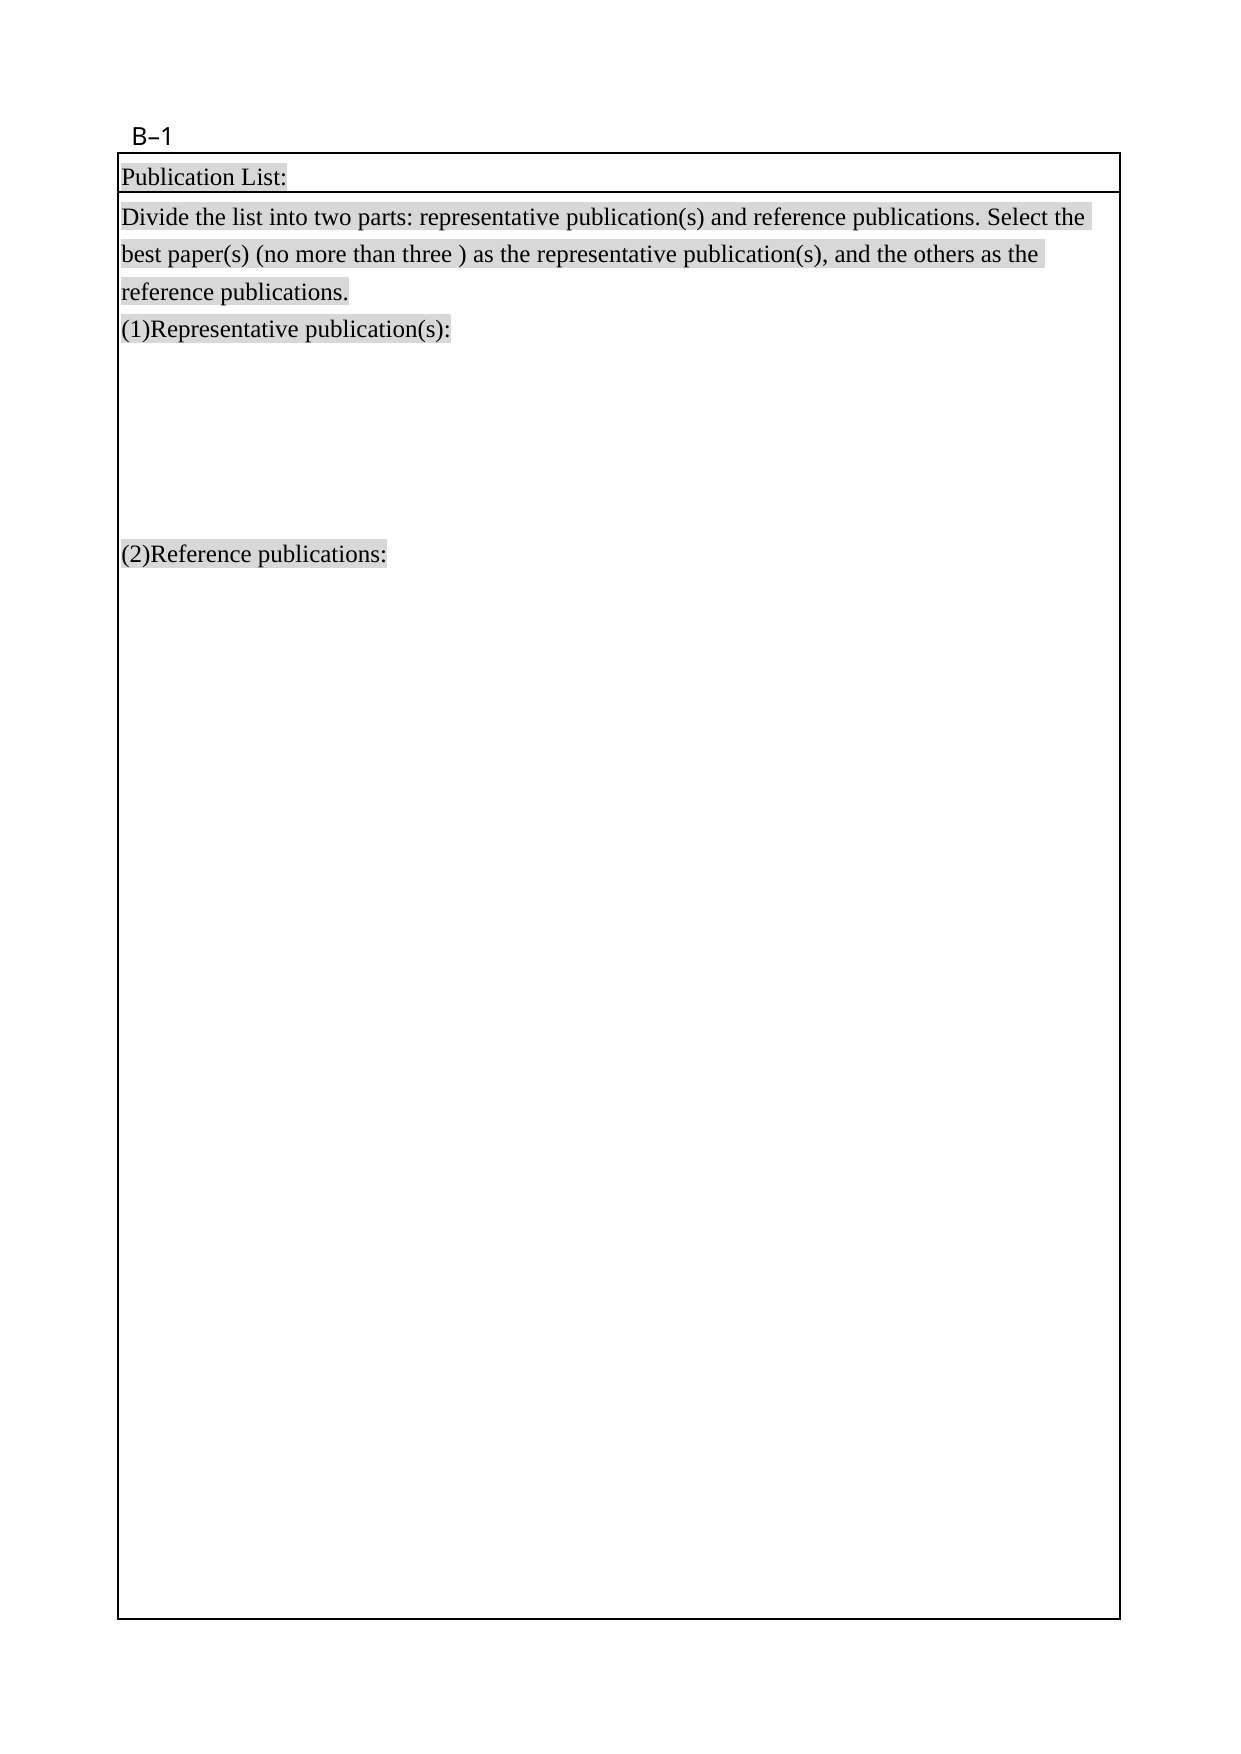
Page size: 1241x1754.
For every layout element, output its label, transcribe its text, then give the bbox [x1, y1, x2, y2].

text B–1 [118, 118, 1122, 152]
table_header Publication List: [119, 154, 1119, 191]
table_cell Divide the list into two parts: representative publication(s) and reference publications. Select the best paper(s) (no more than three ) as the representative publication(s), and the others as the reference publications. (1)Representative publication(s): (2)Reference publications: [119, 193, 1119, 1618]
